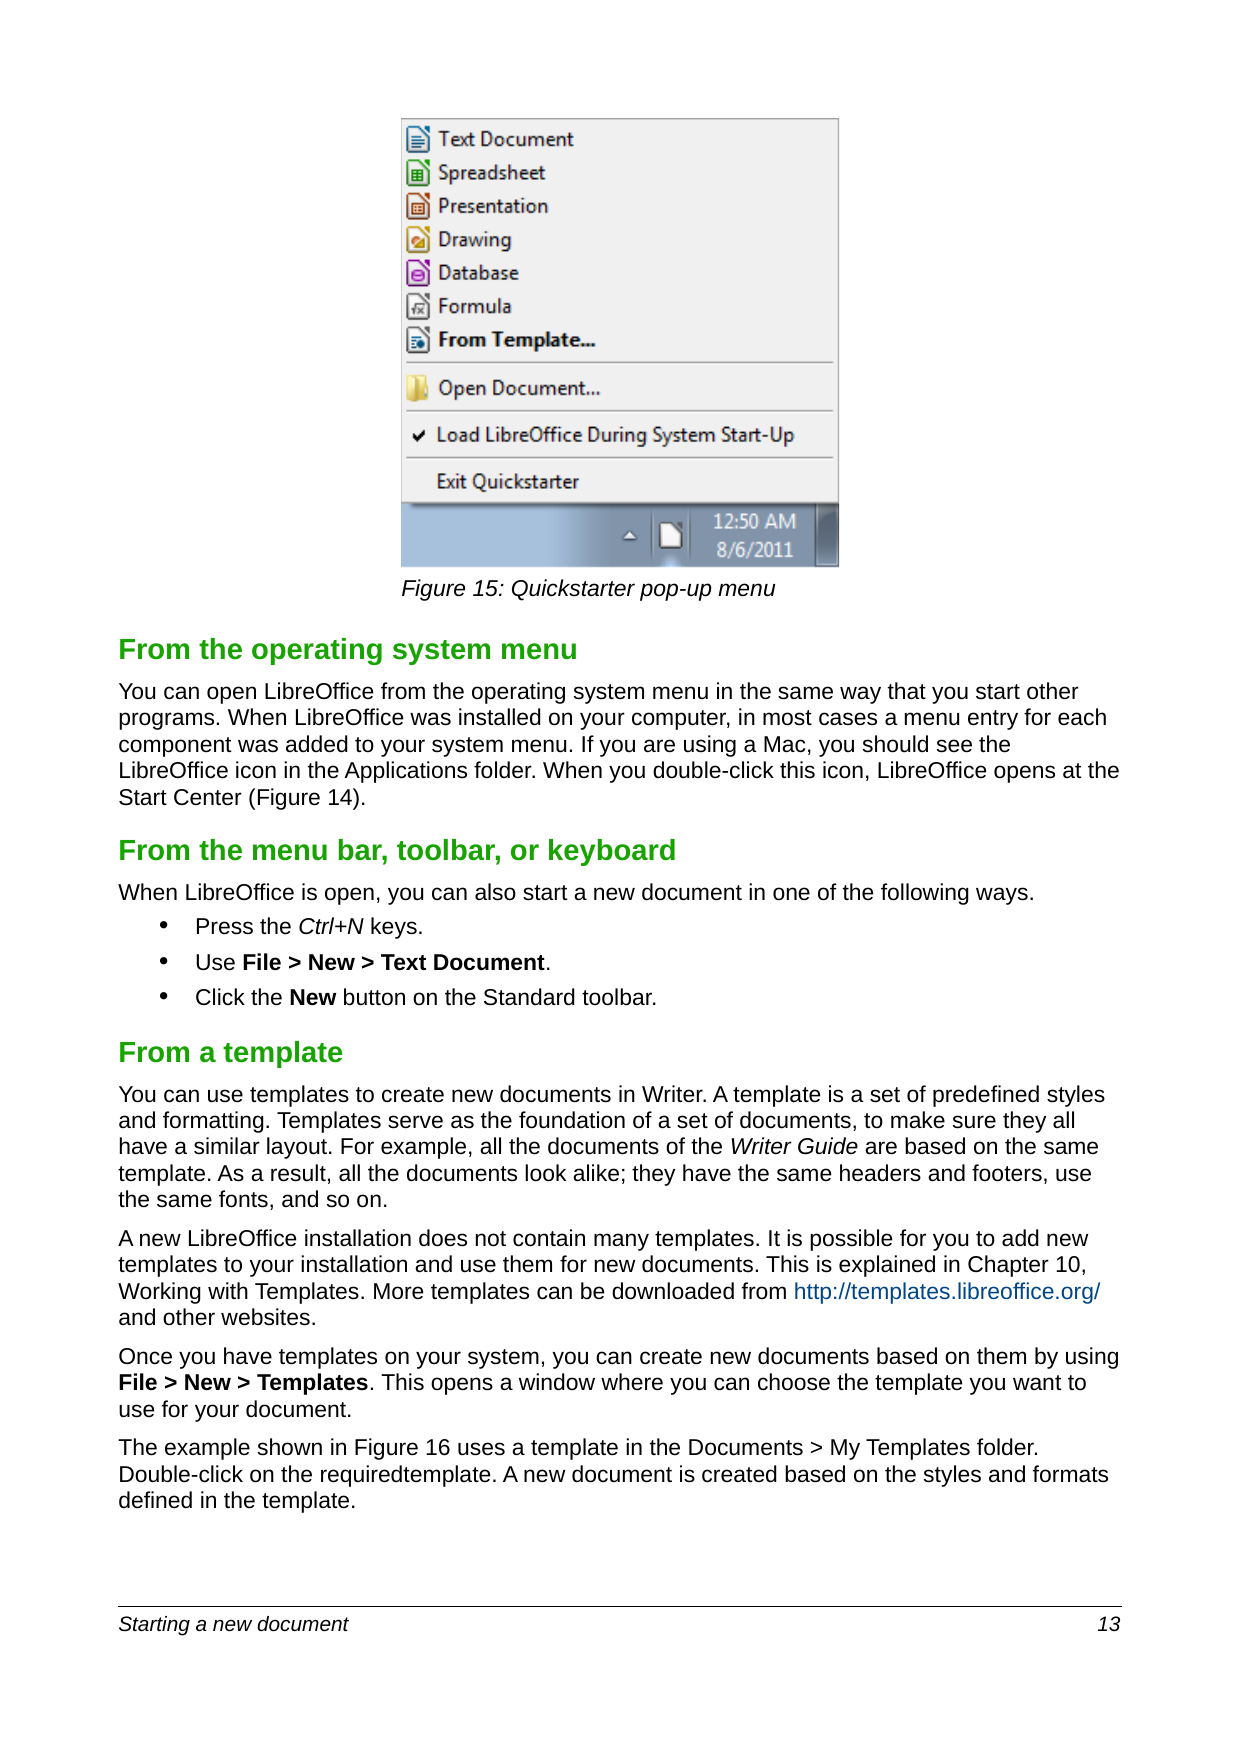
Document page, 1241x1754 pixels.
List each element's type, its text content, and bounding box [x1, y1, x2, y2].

list When LibreOffice is open, you can also start a new document in one of the following ways. [118, 879, 1122, 905]
text Figure 15: Quickstarter pop-up menu [401, 574, 839, 601]
text The example shown in Figure 16 uses a template in the Documents > My Templates folder. Double-click on the requiredtemplate. A new document is created based on the styles and formats defined in the template. [118, 1434, 1122, 1513]
text You can use templates to create new documents in Writer. A template is a set of predefined styles and formatting. Templates serve as the foundation of a set of documents, to make sure they all have a similar layout. For example, all the documents of the Writer Guide are based on the same template. As a result, all the documents look alike; they have the same headers and footers, use the same fonts, and so on. [118, 1081, 1122, 1212]
subtitle From the operating system menu [118, 632, 1122, 666]
list Press the Ctrl+N keys. [156, 912, 1122, 941]
subtitle From a template [118, 1034, 1122, 1068]
subtitle From the menu bar, toolbar, or keyboard [118, 833, 1122, 866]
text Once you have templates on your system, you can create new documents based on them by using File > New > Templates. This opens a window where you can choose the template you want to use for your document. [118, 1343, 1122, 1422]
list Use File > New > Text Document. [156, 947, 1122, 976]
picture [401, 118, 840, 569]
list Click the New button on the Standard toolbar. [156, 982, 1122, 1012]
text You can open LibreOffice from the operating system menu in the same way that you start other programs. When LibreOffice was installed on your computer, in most cases a menu entry for each component was added to your system menu. If you are using a Mac, you should see the LibreOffice icon in the Applications folder. When you double-click this icon, LibreOffice opens at the Start Center (Figure 14). [118, 678, 1122, 810]
text A new LibreOffice installation does not contain many templates. It is possible for you to add new templates to your installation and use them for new documents. This is explained in Chapter 10, Working with Templates. More templates can be downloaded from http://templates.libreoffice.org/ and other websites. [118, 1225, 1122, 1330]
